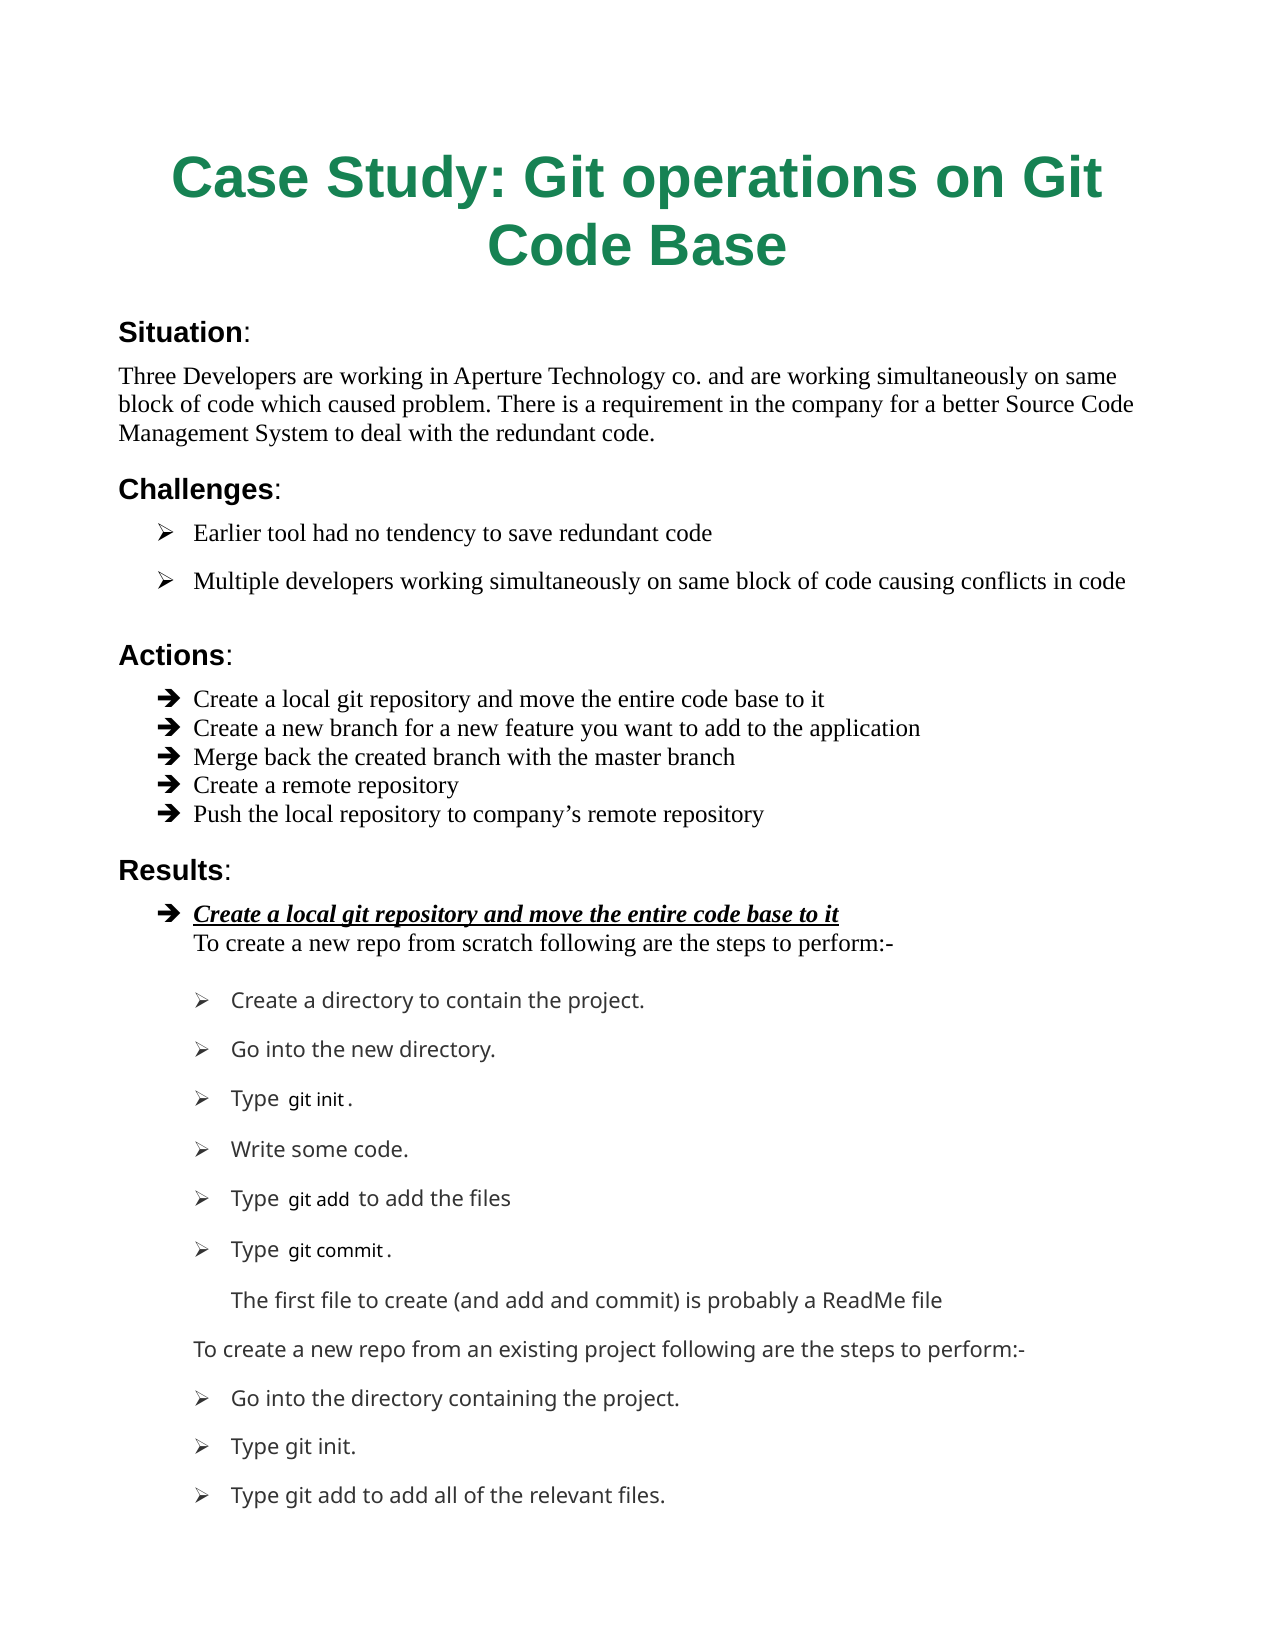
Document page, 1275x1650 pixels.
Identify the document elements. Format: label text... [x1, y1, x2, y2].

list Type git add to add the files [193, 1183, 285, 1215]
list Type git add to add the files [354, 1183, 1157, 1215]
list Create a local git repository and move the entire code base to it [156, 684, 1157, 713]
list Multiple developers working simultaneously on same block of code causing conflicts in code [156, 566, 1157, 594]
list Type git commit. [387, 1234, 1157, 1266]
list Type git add to add the files [286, 1184, 353, 1215]
subtitle Actions: [118, 638, 1157, 672]
subtitle Challenges: [118, 472, 1157, 506]
list Create a local git repository and move the entire code base to it [156, 899, 1157, 928]
list Push the local repository to company’s remote repository [156, 799, 1157, 828]
list Go into the directory containing the project. [193, 1383, 1157, 1412]
text Three Developers are working in Aperture Technology co. and are working simultaneously on same block of code which caused problem. There is a requirement in the company for a better Source Code Management System to deal with the redundant code. [118, 361, 1157, 447]
list Go into the new directory. [193, 1034, 1157, 1064]
list Create a new branch for a new feature you want to add to the application [156, 713, 1157, 742]
list Earlier tool had no tendency to save redundant code [156, 518, 1157, 547]
list The first file to create (and add and commit) is probably a ReadMe file [193, 1285, 1157, 1315]
list Type git init. [348, 1083, 1157, 1115]
list Type git commit. [286, 1235, 386, 1266]
list To create a new repo from scratch following are the steps to perform:- [156, 928, 1157, 957]
list To create a new repo from an existing project following are the steps to perform:- [156, 1334, 1157, 1364]
list Type git commit. [193, 1234, 285, 1266]
subtitle Results: [118, 853, 1157, 887]
subtitle Situation: [118, 315, 1157, 348]
list Merge back the created branch with the master branch [156, 742, 1157, 771]
list Type git add to add all of the relevant files. [193, 1480, 1157, 1510]
list Type git init. [286, 1084, 347, 1115]
list Create a directory to contain the project. [193, 985, 1157, 1015]
list Type git init. [193, 1431, 1157, 1461]
list Create a remote repository [156, 771, 1157, 799]
title Case Study: Git operations on Git Code Base [118, 143, 1157, 277]
list Write some code. [193, 1134, 1157, 1164]
list Type git init. [193, 1083, 285, 1115]
